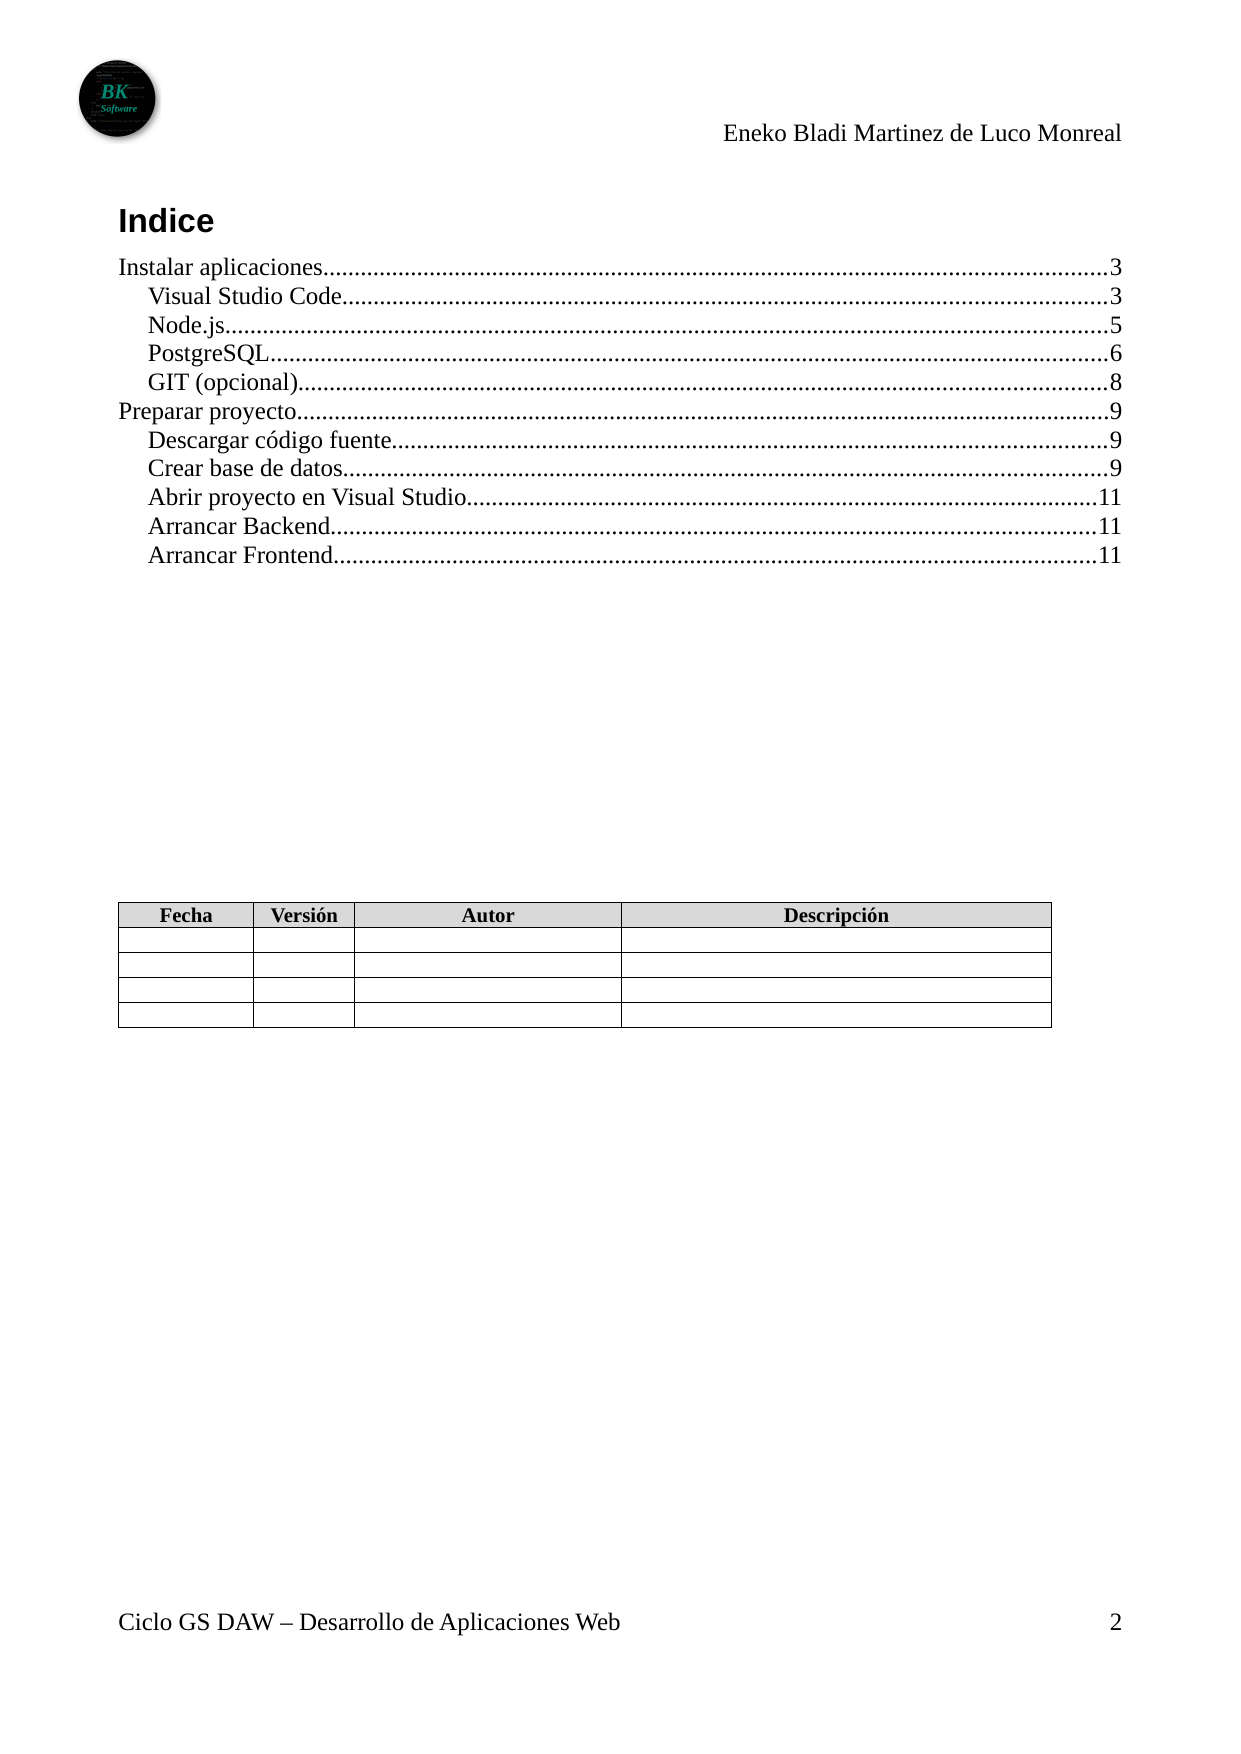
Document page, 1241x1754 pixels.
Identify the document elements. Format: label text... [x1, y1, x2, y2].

text PostgreSQL 6 [148, 338, 1122, 367]
table_cell [355, 978, 621, 1002]
text Descargar código fuente 9 [148, 425, 1122, 453]
text Instalar aplicaciones 3 [118, 252, 1122, 281]
table_cell [622, 1003, 1051, 1027]
table_cell [254, 1003, 354, 1027]
text Arrancar Backend 11 [148, 511, 1122, 540]
table_cell [355, 928, 621, 952]
text Abrir proyecto en Visual Studio 11 [148, 482, 1122, 511]
table_header Versión [254, 903, 354, 927]
table_cell [254, 978, 354, 1002]
text Visual Studio Code 3 [148, 281, 1122, 310]
text GIT (opcional) 8 [148, 367, 1122, 396]
table_cell [622, 978, 1051, 1002]
table_header Descripción [622, 903, 1051, 927]
table_header Fecha [119, 903, 253, 927]
table_cell [254, 928, 354, 952]
picture [76, 58, 162, 144]
table_cell [119, 978, 253, 1002]
text Arrancar Frontend 11 [148, 540, 1122, 568]
table_header Autor [355, 903, 621, 927]
table_cell [622, 953, 1051, 977]
text Crear base de datos 9 [148, 453, 1122, 482]
table_cell [119, 953, 253, 977]
table_cell [622, 928, 1051, 952]
table_cell [119, 1003, 253, 1027]
subtitle Indice [118, 201, 1122, 240]
text Node.js 5 [148, 310, 1122, 338]
table_cell [355, 1003, 621, 1027]
text Preparar proyecto 9 [118, 396, 1122, 425]
table_cell [254, 953, 354, 977]
table_cell [119, 928, 253, 952]
table_cell [355, 953, 621, 977]
